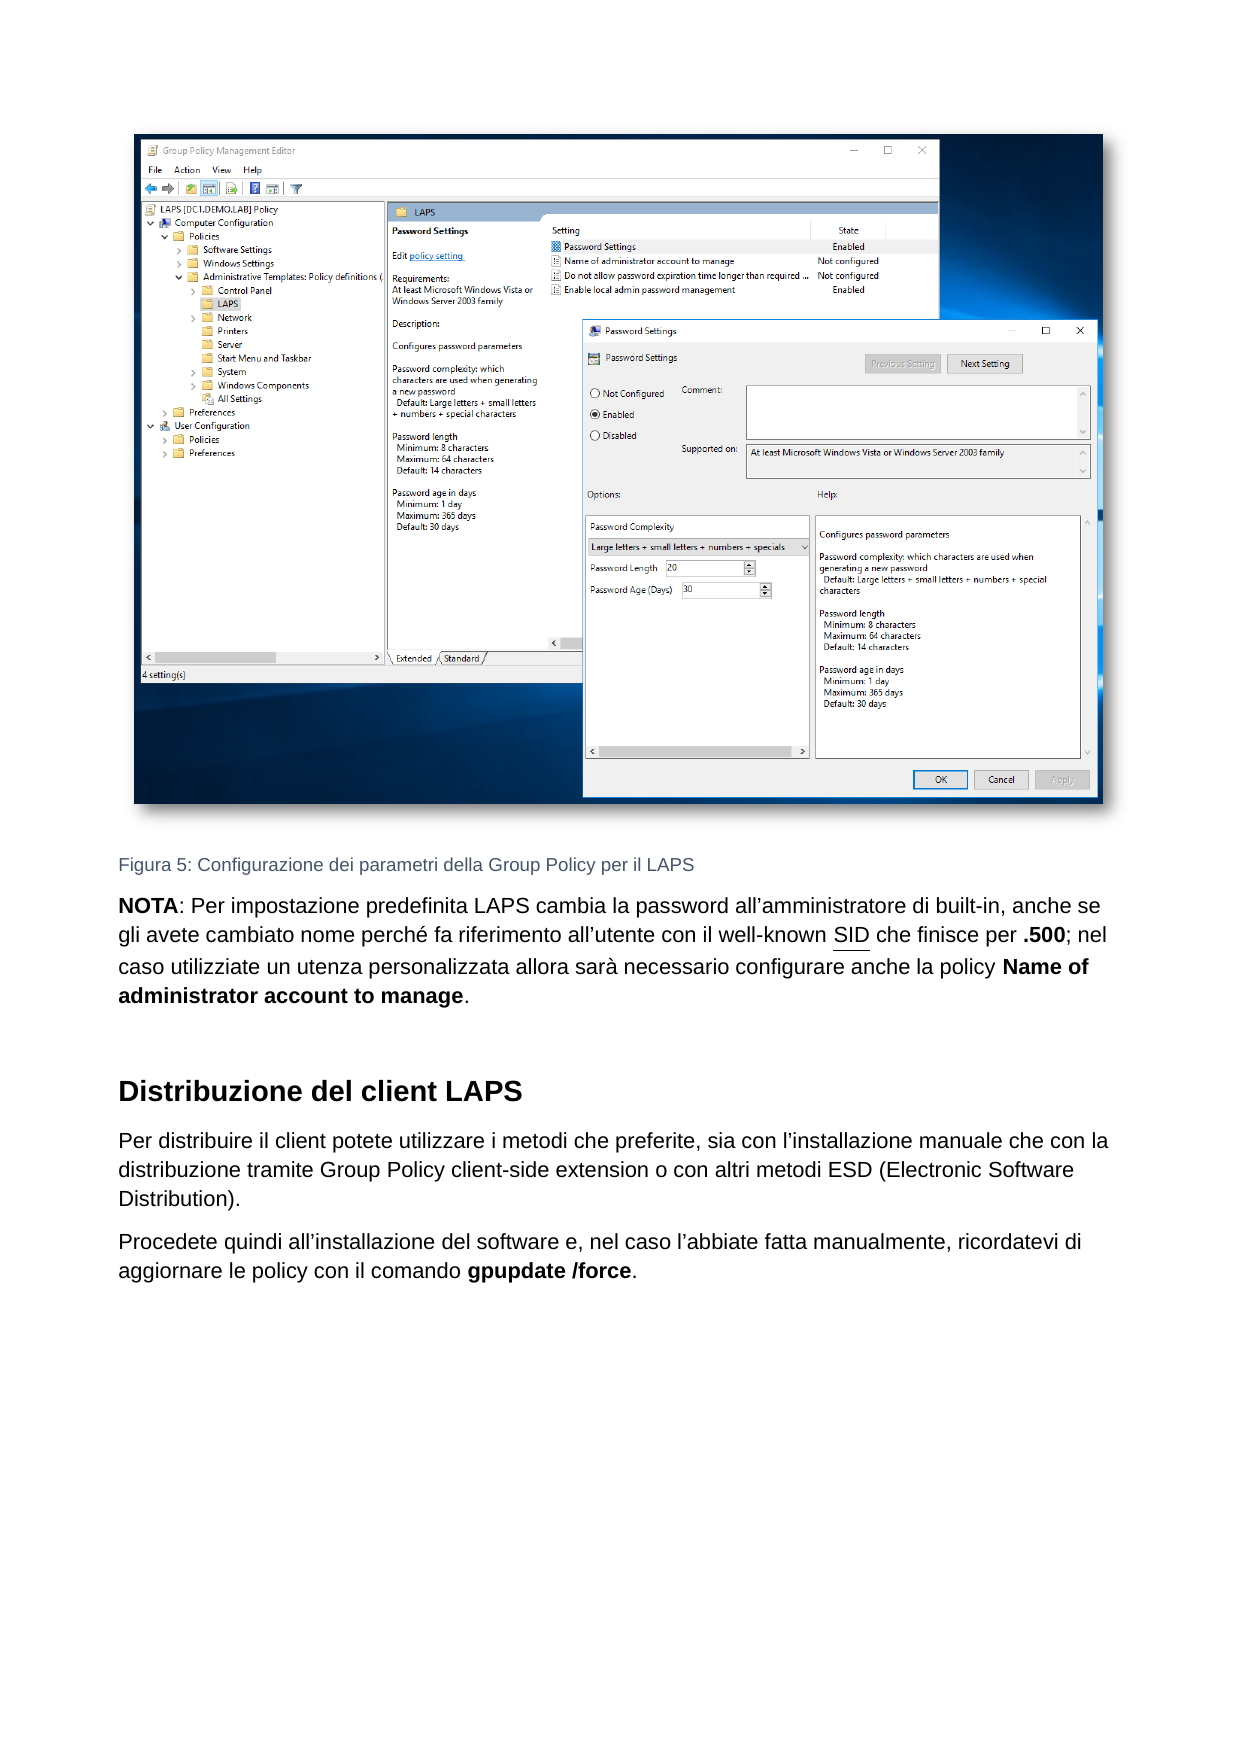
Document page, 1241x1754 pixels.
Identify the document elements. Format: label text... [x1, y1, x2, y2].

picture [118, 118, 1134, 835]
text Figura 5: Configurazione dei parametri della Group Policy per il LAPS [118, 853, 1122, 875]
text Distribuzione del client LAPS [118, 1074, 1122, 1108]
text NOTA: Per impostazione predefinita LAPS cambia la password all’amministratore di built-in, anche se gli avete cambiato nome perché fa riferimento all’utente con il well-known SID che finisce per .500; nel caso utilizziate un utenza personalizzata allora sarà necessario configurare anche la policy Name of administrator account to manage. [118, 893, 1122, 1008]
text Procedete quindi all’installazione del software e, nel caso l’abbiate fatta manualmente, ricordatevi di aggiornare le policy con il comando gpupdate /force. [118, 1229, 1122, 1283]
text Per distribuire il client potete utilizzare i metodi che preferite, sia con l’installazione manuale che con la distribuzione tramite Group Policy client-side extension o con altri metodi ESD (Electronic Software Distribution). [118, 1127, 1122, 1211]
